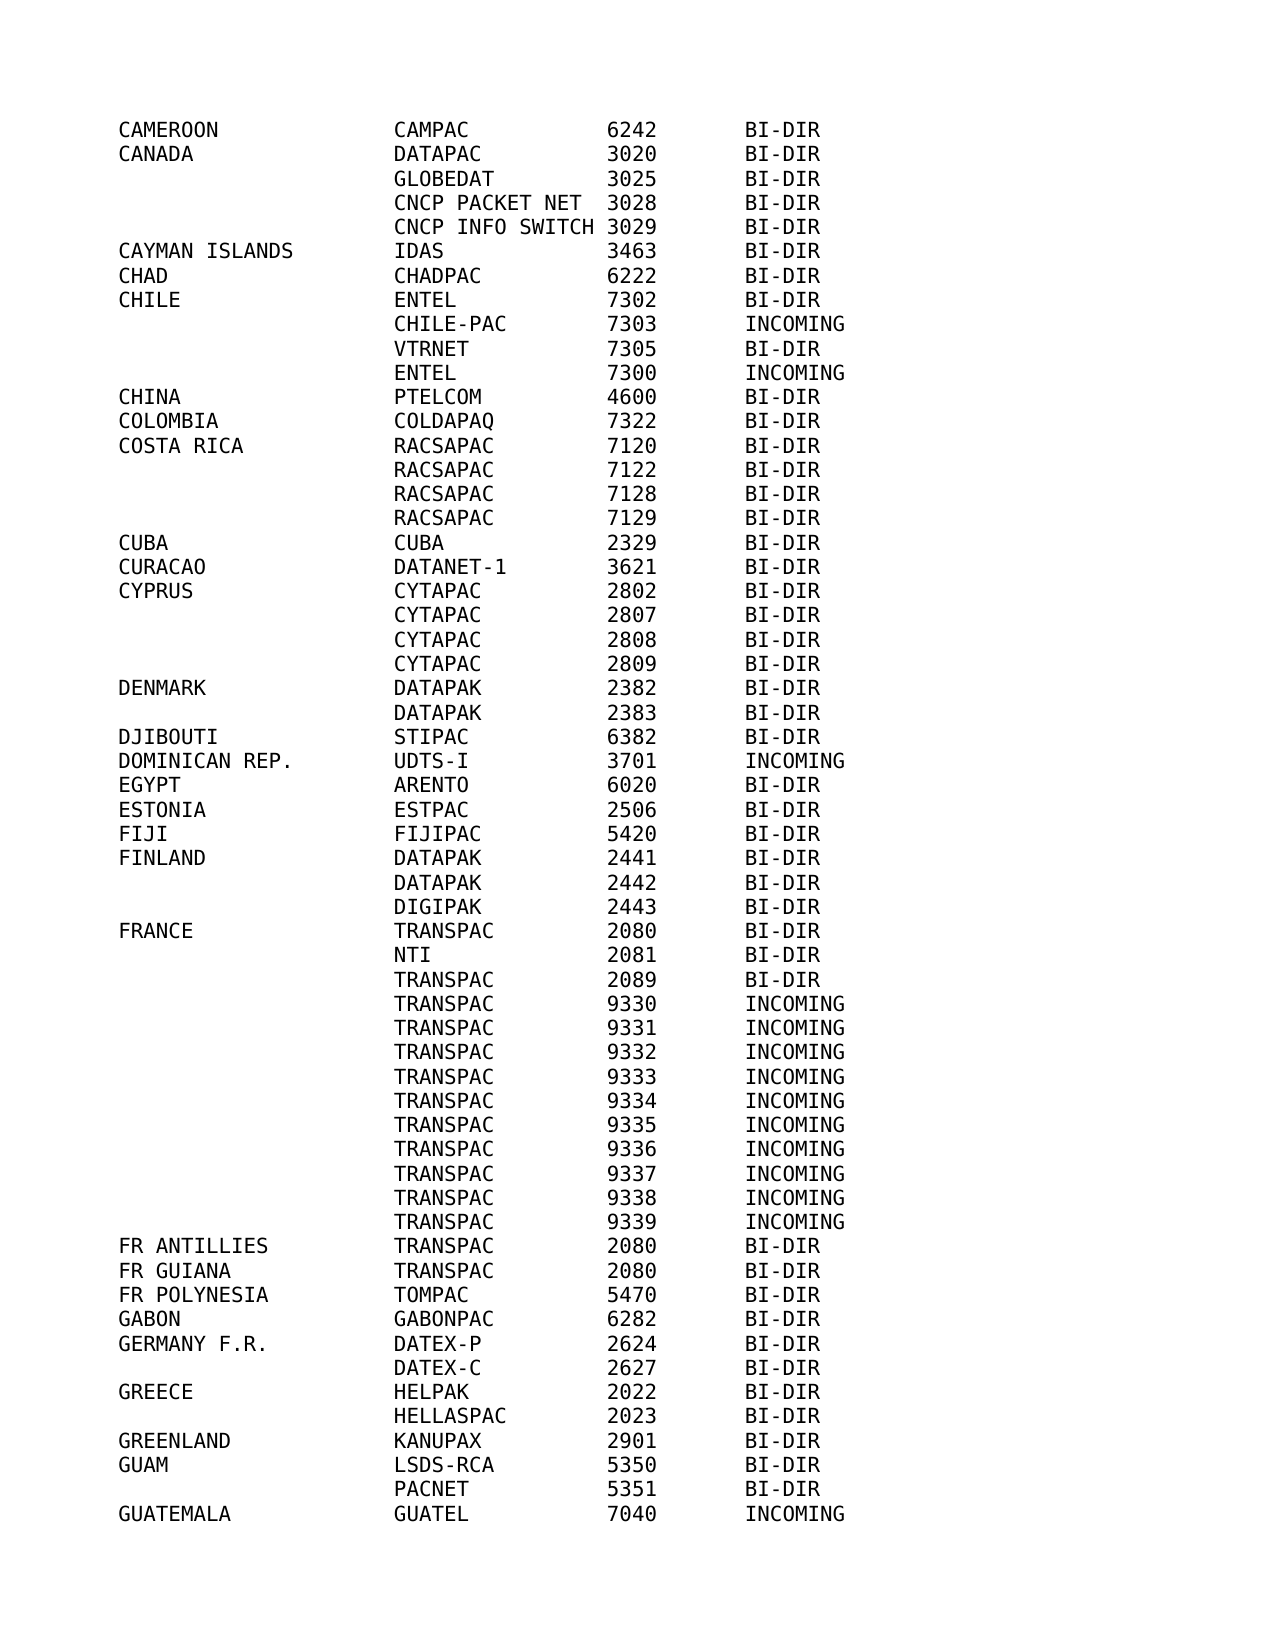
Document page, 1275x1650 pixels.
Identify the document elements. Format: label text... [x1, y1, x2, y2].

text TRANSPAC 9335 INCOMING [118, 1113, 1157, 1137]
text FR GUIANA TRANSPAC 2080 BI-DIR [118, 1259, 1157, 1283]
text GUAM LSDS-RCA 5350 BI-DIR [118, 1453, 1157, 1477]
text VTRNET 7305 BI-DIR [118, 337, 1157, 361]
text CUBA CUBA 2329 BI-DIR [118, 531, 1157, 555]
text CNCP INFO SWITCH 3029 BI-DIR [118, 215, 1157, 239]
text CURACAO DATANET-1 3621 BI-DIR [118, 555, 1157, 579]
text COLOMBIA COLDAPAQ 7322 BI-DIR [118, 409, 1157, 434]
text GABON GABONPAC 6282 BI-DIR [118, 1307, 1157, 1332]
text NTI 2081 BI-DIR [118, 943, 1157, 968]
text TRANSPAC 9338 INCOMING [118, 1186, 1157, 1210]
text TRANSPAC 9334 INCOMING [118, 1089, 1157, 1113]
text FR POLYNESIA TOMPAC 5470 BI-DIR [118, 1283, 1157, 1307]
text FINLAND DATAPAK 2441 BI-DIR [118, 846, 1157, 871]
text CAYMAN ISLANDS IDAS 3463 BI-DIR [118, 239, 1157, 264]
text TRANSPAC 9330 INCOMING [118, 992, 1157, 1016]
text RACSAPAC 7122 BI-DIR [118, 458, 1157, 482]
text CANADA DATAPAC 3020 BI-DIR [118, 142, 1157, 167]
text TRANSPAC 9339 INCOMING [118, 1210, 1157, 1234]
text PACNET 5351 BI-DIR [118, 1477, 1157, 1502]
text TRANSPAC 9336 INCOMING [118, 1137, 1157, 1162]
text FIJI FIJIPAC 5420 BI-DIR [118, 822, 1157, 846]
text DJIBOUTI STIPAC 6382 BI-DIR [118, 725, 1157, 749]
text DATEX-C 2627 BI-DIR [118, 1356, 1157, 1380]
text TRANSPAC 9337 INCOMING [118, 1162, 1157, 1186]
text CYPRUS CYTAPAC 2802 BI-DIR [118, 579, 1157, 603]
text CHILE ENTEL 7302 BI-DIR [118, 288, 1157, 312]
text COSTA RICA RACSAPAC 7120 BI-DIR [118, 434, 1157, 458]
text DATAPAK 2442 BI-DIR [118, 871, 1157, 895]
text RACSAPAC 7129 BI-DIR [118, 506, 1157, 531]
text GLOBEDAT 3025 BI-DIR [118, 167, 1157, 191]
text DENMARK DATAPAK 2382 BI-DIR [118, 676, 1157, 701]
text HELLASPAC 2023 BI-DIR [118, 1404, 1157, 1429]
text TRANSPAC 9331 INCOMING [118, 1016, 1157, 1040]
text CHAD CHADPAC 6222 BI-DIR [118, 264, 1157, 288]
text FRANCE TRANSPAC 2080 BI-DIR [118, 919, 1157, 943]
text CHINA PTELCOM 4600 BI-DIR [118, 385, 1157, 409]
text RACSAPAC 7128 BI-DIR [118, 482, 1157, 506]
text TRANSPAC 9333 INCOMING [118, 1065, 1157, 1089]
text GERMANY F.R. DATEX-P 2624 BI-DIR [118, 1332, 1157, 1356]
text CAMEROON CAMPAC 6242 BI-DIR [118, 118, 1157, 142]
text CYTAPAC 2808 BI-DIR [118, 628, 1157, 652]
text GREENLAND KANUPAX 2901 BI-DIR [118, 1429, 1157, 1453]
text DIGIPAK 2443 BI-DIR [118, 895, 1157, 919]
text TRANSPAC 9332 INCOMING [118, 1040, 1157, 1065]
text FR ANTILLIES TRANSPAC 2080 BI-DIR [118, 1234, 1157, 1259]
text EGYPT ARENTO 6020 BI-DIR [118, 773, 1157, 798]
text GUATEMALA GUATEL 7040 INCOMING [118, 1502, 1157, 1526]
text DOMINICAN REP. UDTS-I 3701 INCOMING [118, 749, 1157, 773]
text GREECE HELPAK 2022 BI-DIR [118, 1380, 1157, 1404]
text DATAPAK 2383 BI-DIR [118, 701, 1157, 725]
text TRANSPAC 2089 BI-DIR [118, 968, 1157, 992]
text CYTAPAC 2807 BI-DIR [118, 603, 1157, 628]
text CHILE-PAC 7303 INCOMING [118, 312, 1157, 337]
text ENTEL 7300 INCOMING [118, 361, 1157, 385]
text CYTAPAC 2809 BI-DIR [118, 652, 1157, 676]
text CNCP PACKET NET 3028 BI-DIR [118, 191, 1157, 215]
text ESTONIA ESTPAC 2506 BI-DIR [118, 798, 1157, 822]
